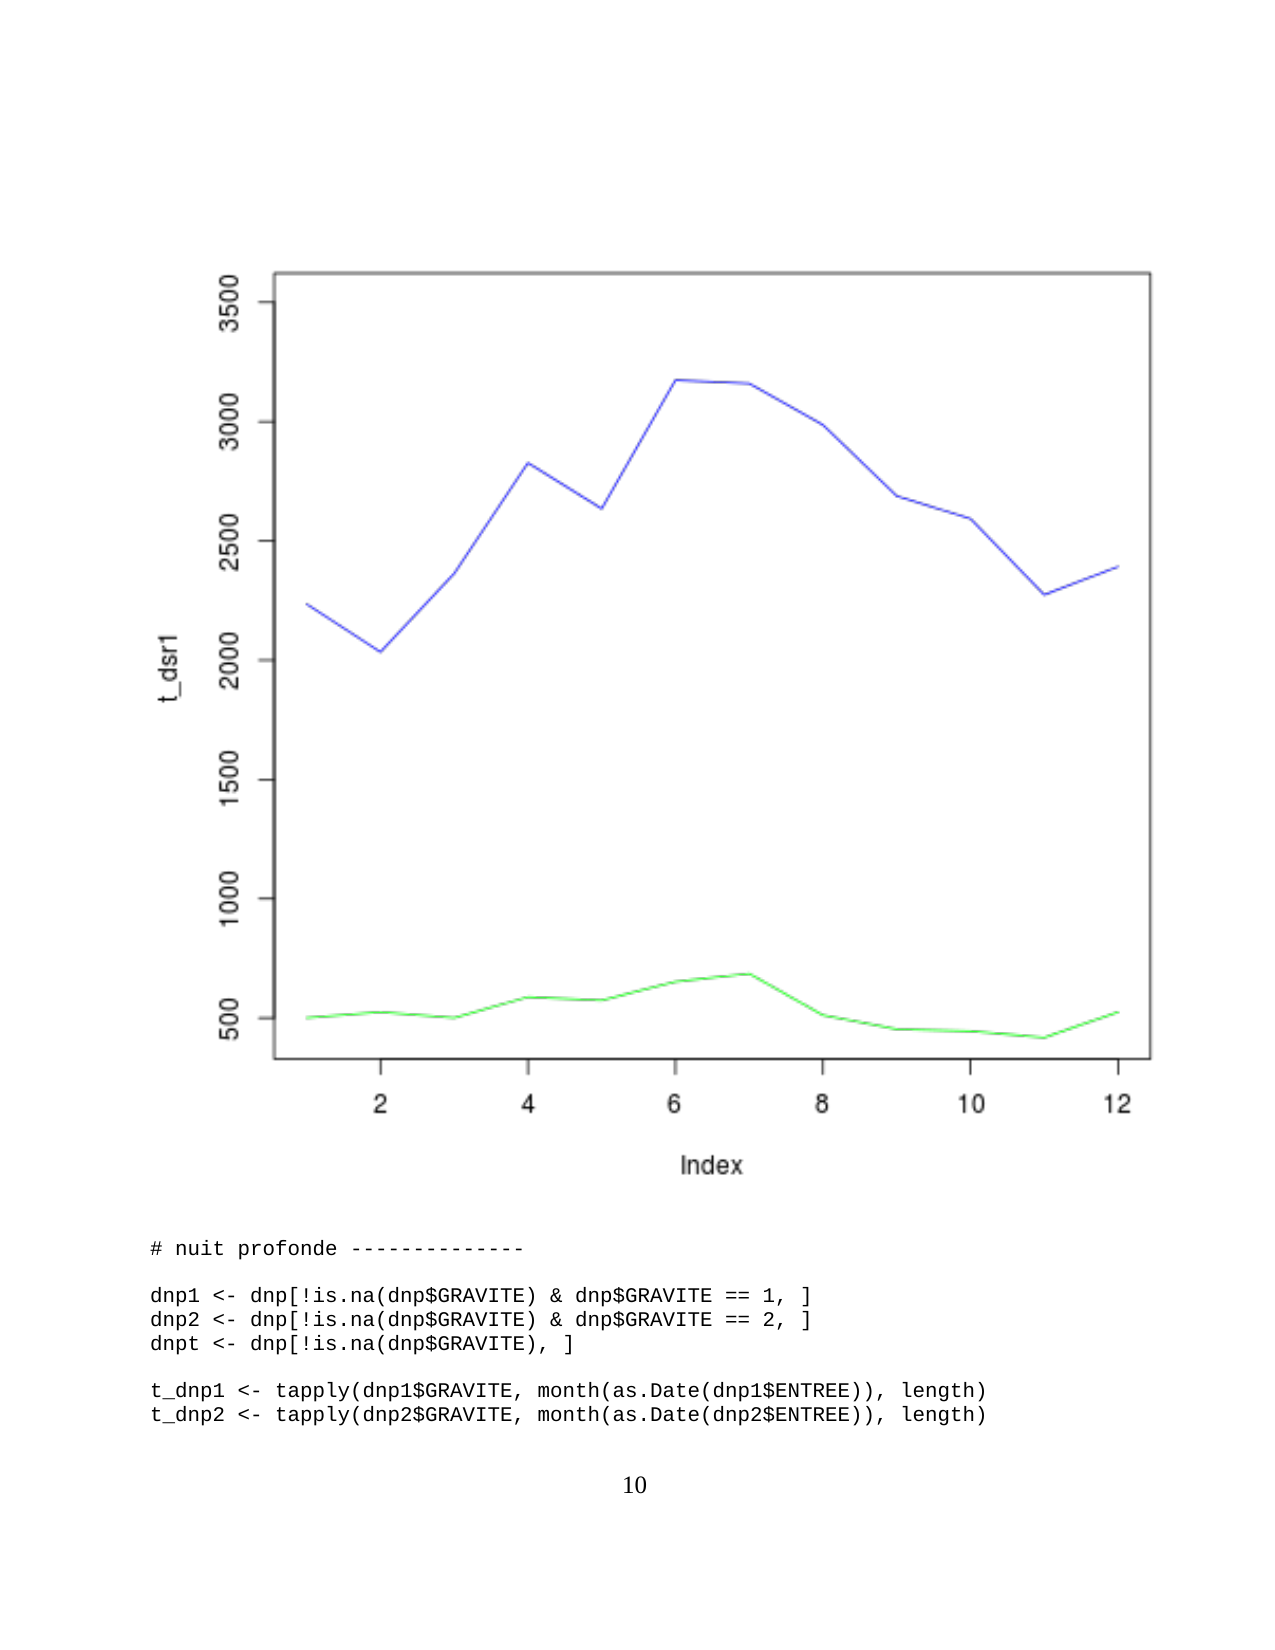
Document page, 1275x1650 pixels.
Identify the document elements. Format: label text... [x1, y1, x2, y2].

text t_dnp2 <- tapply(dnp2$GRAVITE, month(as.Date(dnp2$ENTREE)), length) [150, 1404, 1125, 1427]
text t_dnp1 <- tapply(dnp1$GRAVITE, month(as.Date(dnp1$ENTREE)), length) [150, 1380, 1125, 1404]
text dnp1 <- dnp[!is.na(dnp$GRAVITE) & dnp$GRAVITE == 1, ] [150, 1286, 1125, 1309]
text dnpt <- dnp[!is.na(dnp$GRAVITE), ] [150, 1333, 1125, 1356]
text dnp2 <- dnp[!is.na(dnp$GRAVITE) & dnp$GRAVITE == 2, ] [150, 1309, 1125, 1333]
text # nuit profonde -------------- [150, 1238, 1125, 1262]
picture [150, 150, 1215, 1215]
